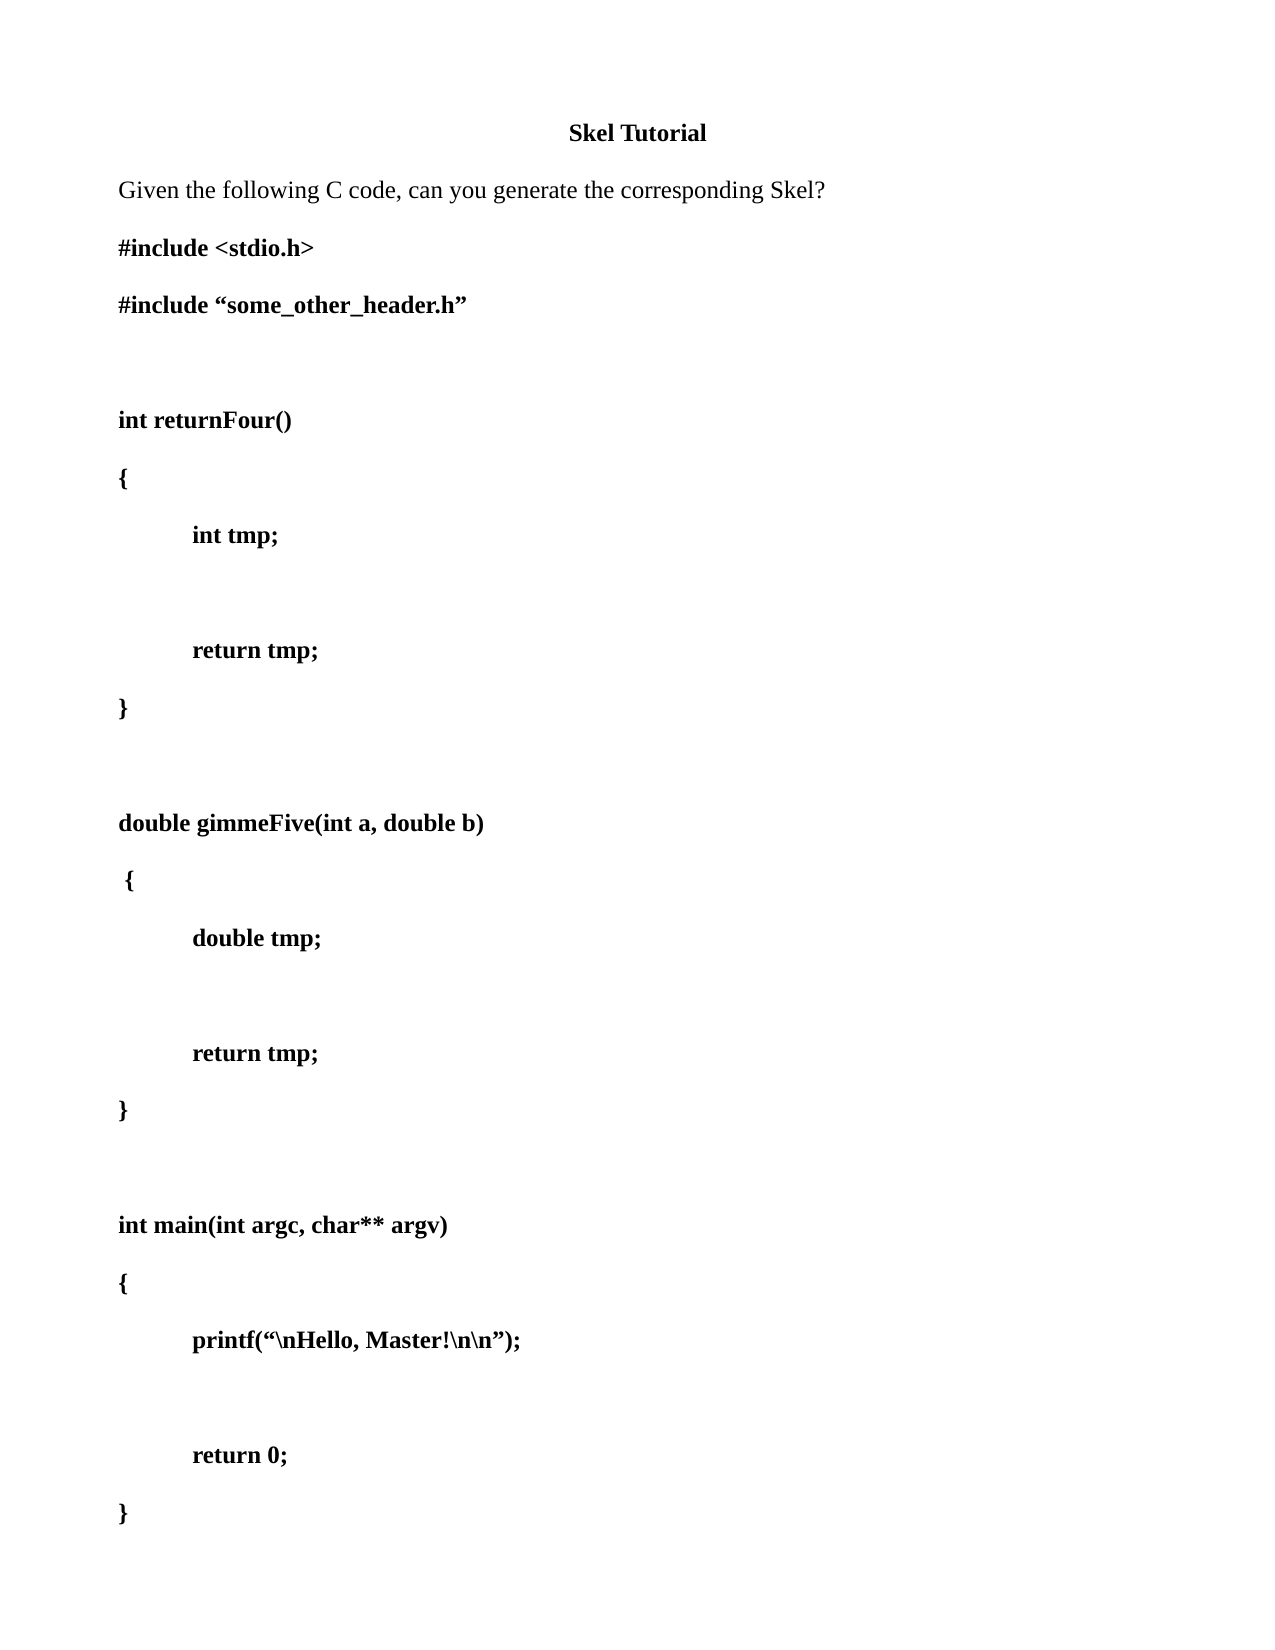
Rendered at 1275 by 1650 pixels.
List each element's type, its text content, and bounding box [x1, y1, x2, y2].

text { [118, 463, 1157, 492]
text Skel Tutorial [118, 118, 1157, 147]
text return tmp; [118, 636, 1157, 664]
text Given the following C code, can you generate the corresponding Skel? [118, 176, 1157, 204]
text { [118, 1268, 1157, 1297]
text int main(int argc, char** argv) [118, 1211, 1157, 1239]
text } [118, 693, 1157, 722]
text double tmp; [118, 923, 1157, 952]
text int returnFour() [118, 406, 1157, 434]
text #include <stdio.h> [118, 233, 1157, 262]
text double gimmeFive(int a, double b) [118, 808, 1157, 837]
text int tmp; [118, 521, 1157, 549]
text } [118, 1096, 1157, 1124]
text } [118, 1498, 1157, 1527]
text printf(“\nHello, Master!\n\n”); [118, 1326, 1157, 1354]
text #include “some_other_header.h” [118, 291, 1157, 319]
text { [118, 866, 1157, 894]
text return tmp; [118, 1038, 1157, 1067]
text return 0; [118, 1441, 1157, 1469]
